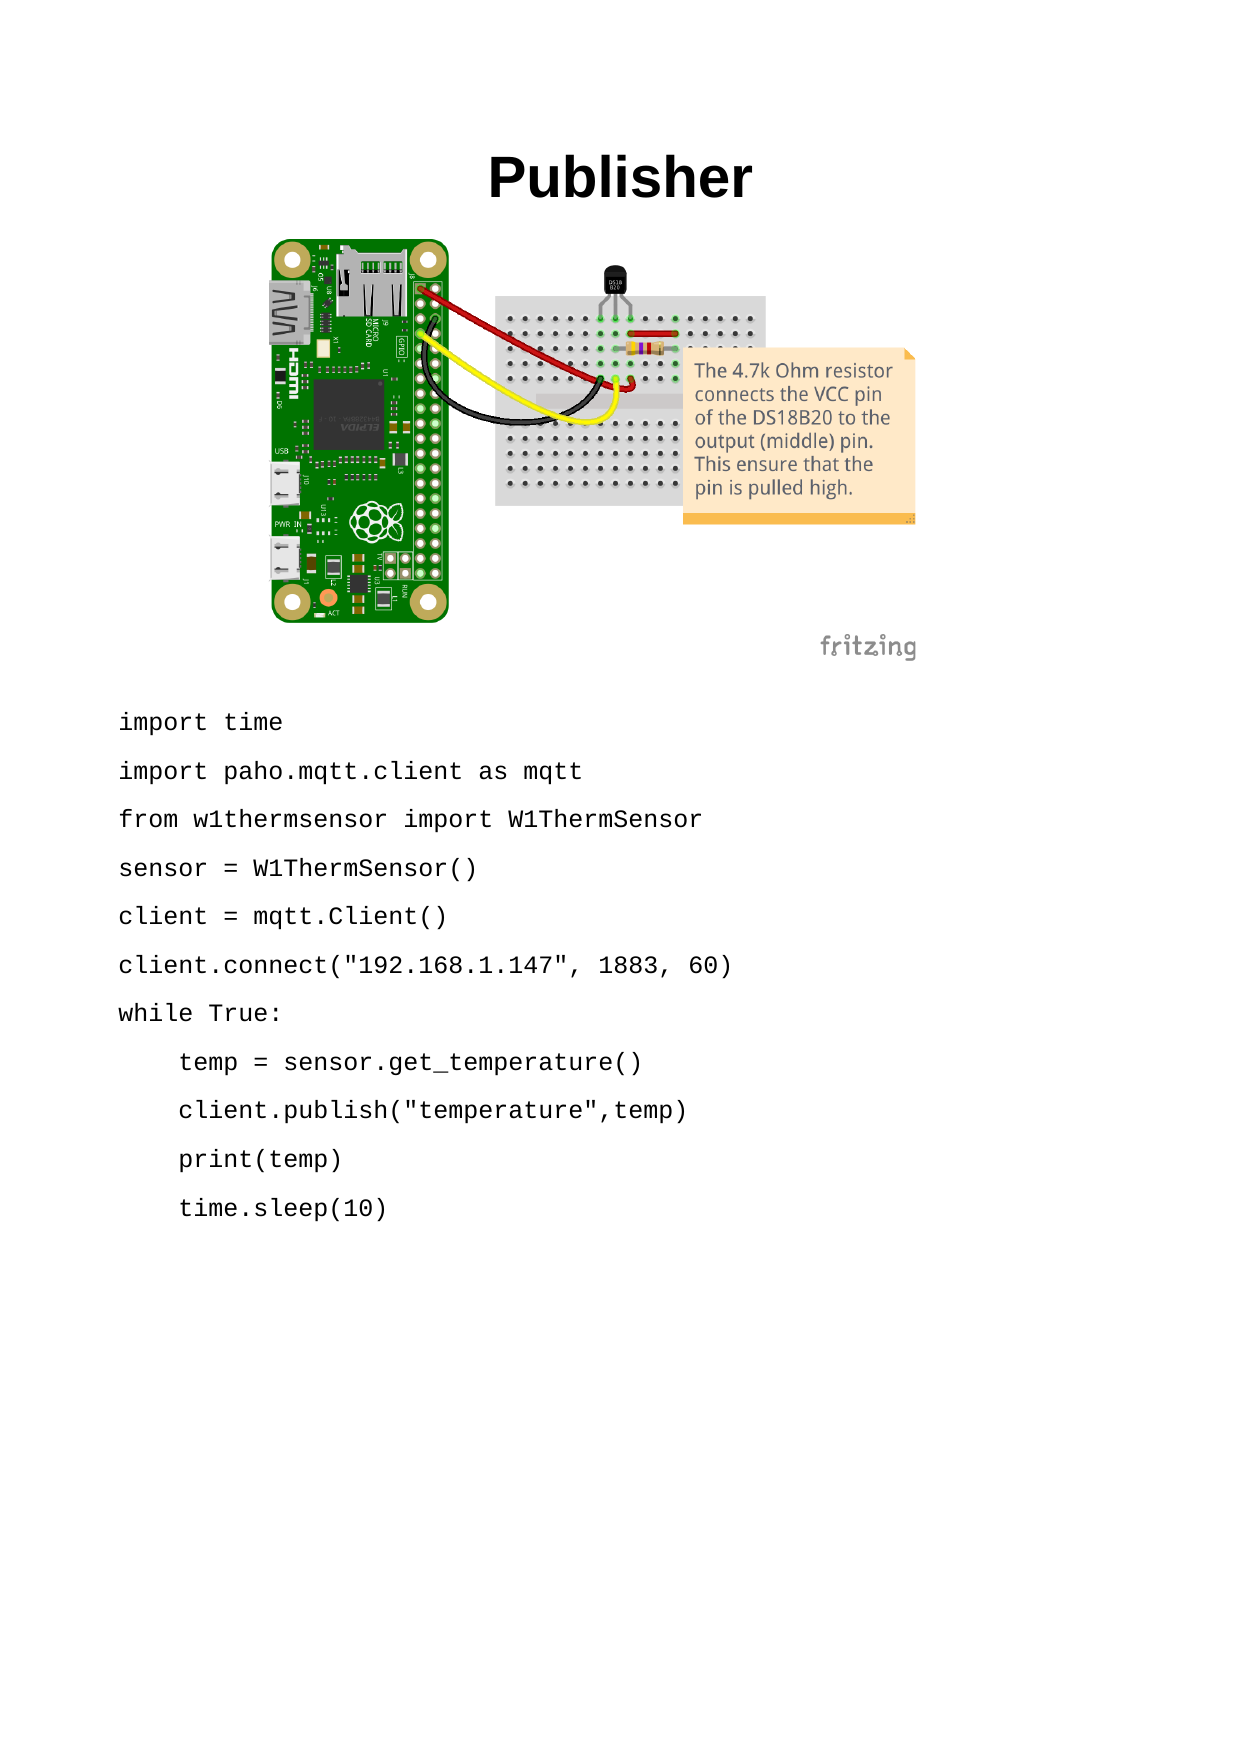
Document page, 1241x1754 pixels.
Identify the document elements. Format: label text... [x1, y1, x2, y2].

title Publisher [118, 143, 1122, 210]
text sensor = W1ThermSensor() [118, 855, 1122, 884]
text temp = sensor.get_temperature() [118, 1049, 1122, 1078]
picture [268, 239, 916, 661]
text import time [118, 710, 1122, 738]
text import paho.mqtt.client as mqtt [118, 758, 1122, 787]
text client.publish("temperature",temp) [118, 1098, 1122, 1126]
text client.connect("192.168.1.147", 1883, 60) [118, 952, 1122, 981]
text from w1thermsensor import W1ThermSensor [118, 807, 1122, 835]
text client = mqtt.Client() [118, 904, 1122, 932]
text while True: [118, 1001, 1122, 1029]
text time.sleep(10) [118, 1195, 1122, 1223]
text print(temp) [118, 1147, 1122, 1175]
